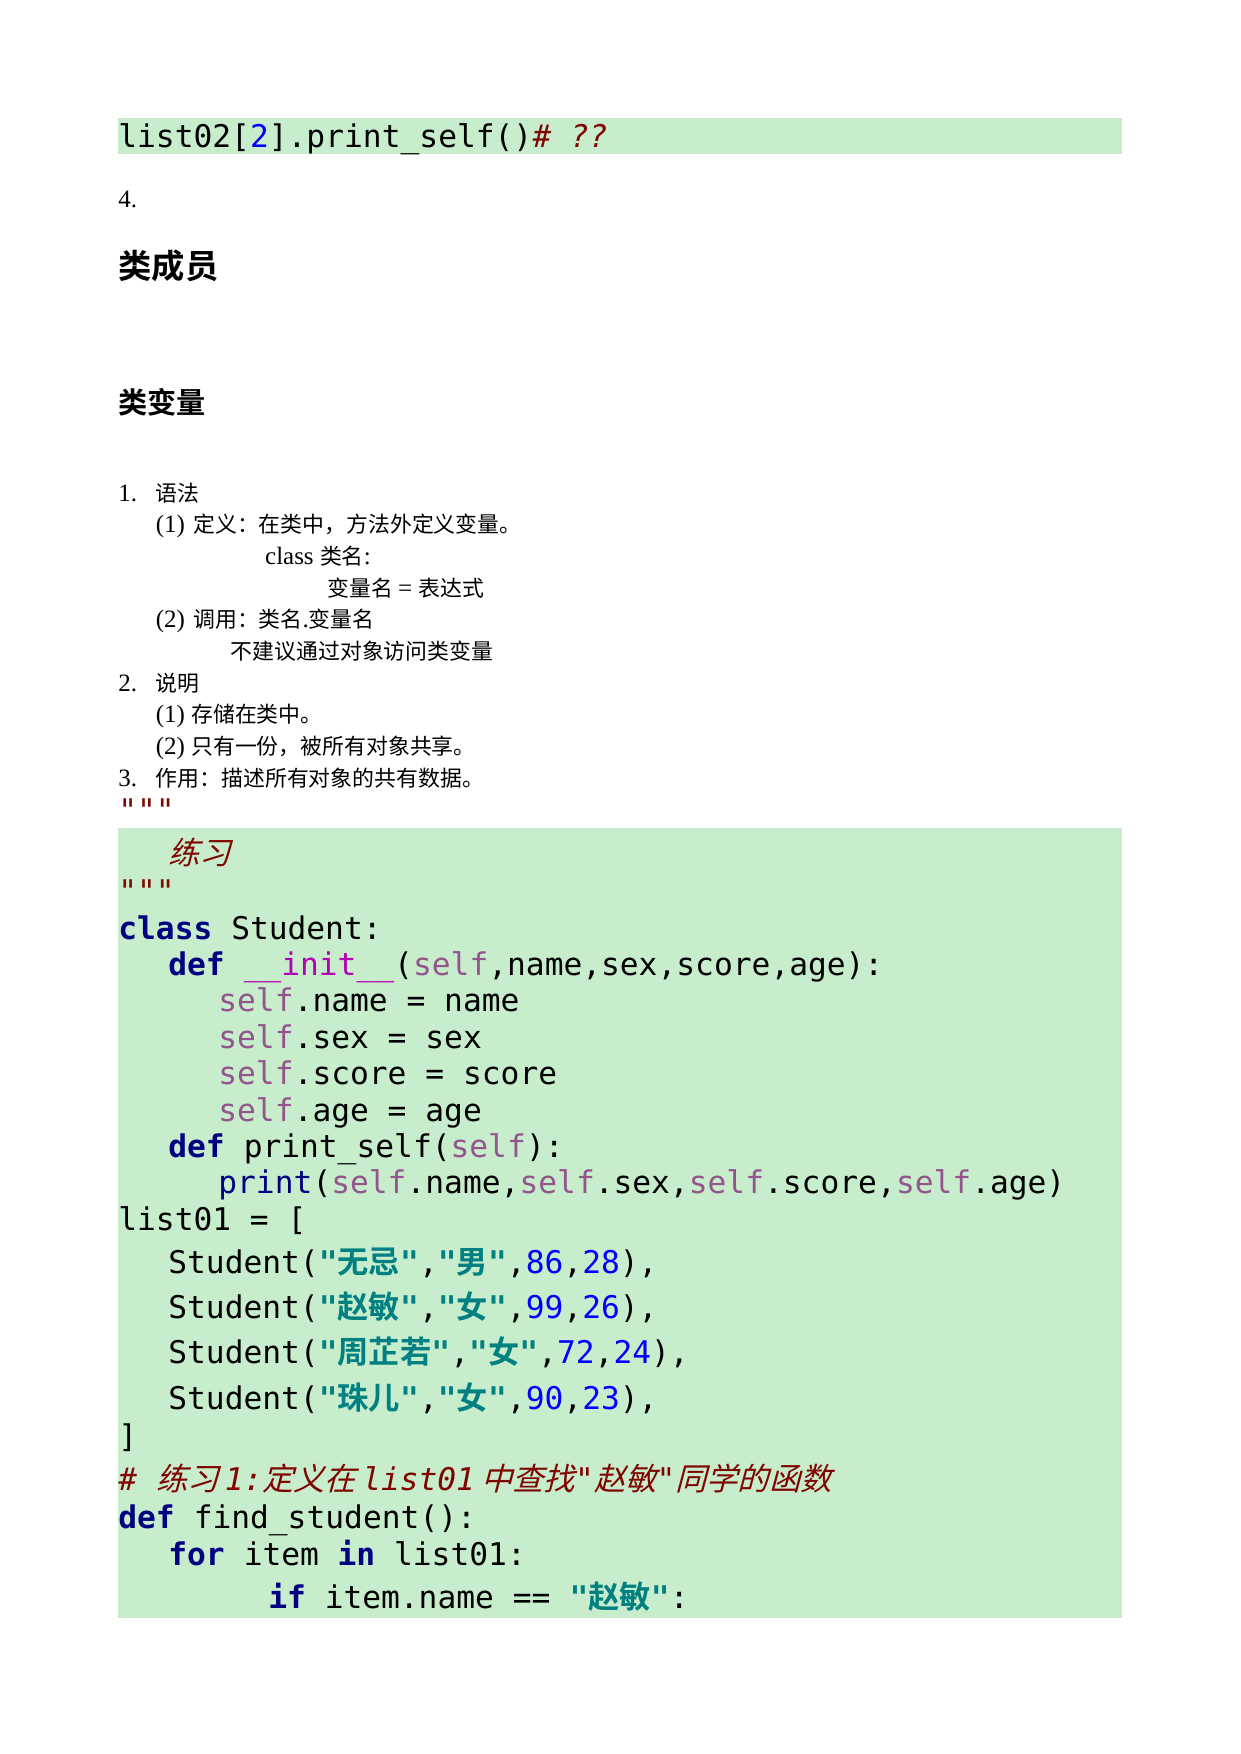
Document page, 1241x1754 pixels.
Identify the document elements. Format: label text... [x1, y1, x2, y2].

list 作用：描述所有对象的共有数据。 [118, 761, 1122, 792]
text Student("周芷若","女",72,24), [118, 1328, 1122, 1373]
list (1) 存储在类中。 [156, 697, 1122, 729]
text for item in list01: [118, 1536, 1122, 1572]
list 说明 [118, 666, 1122, 697]
text list02[2].print_self()# ?? [118, 118, 1122, 154]
text self.name = name [118, 983, 1122, 1019]
text Student("无忌","男",86,28), [118, 1237, 1122, 1282]
text class Student: [118, 910, 1122, 946]
text """ [118, 792, 1122, 828]
text list01 = [ [118, 1201, 1122, 1237]
text if item.name == "赵敏": [118, 1572, 1122, 1618]
text def print_self(self): [118, 1128, 1122, 1164]
text 练习 [118, 828, 1122, 874]
subtitle 类成员 [118, 240, 1122, 288]
text def find_student(): [118, 1500, 1122, 1536]
list 变量名 = 表达式 [221, 571, 1122, 602]
text self.score = score [118, 1056, 1122, 1092]
text self.age = age [118, 1092, 1122, 1128]
list 调用：类名.变量名 [156, 602, 1122, 634]
text # 练习1:定义在list01中查找"赵敏"同学的函数 [118, 1454, 1122, 1500]
text """ [118, 874, 1122, 910]
subtitle 类变量 [118, 379, 1122, 422]
list 语法 [118, 476, 1122, 507]
text def __init__(self,name,sex,score,age): [118, 946, 1122, 983]
text print(self.name,self.sex,self.score,self.age) [118, 1164, 1122, 1201]
text Student("珠儿","女",90,23), [118, 1373, 1122, 1418]
text ] [118, 1418, 1122, 1454]
list 不建议通过对象访问类变量 [193, 634, 1122, 666]
text class 类名: [221, 539, 1122, 571]
text Student("赵敏","女",99,26), [118, 1282, 1122, 1328]
text self.sex = sex [118, 1019, 1122, 1056]
list (2) 只有一份，被所有对象共享。 [156, 729, 1122, 761]
list 定义：在类中，方法外定义变量。 [156, 507, 1122, 539]
